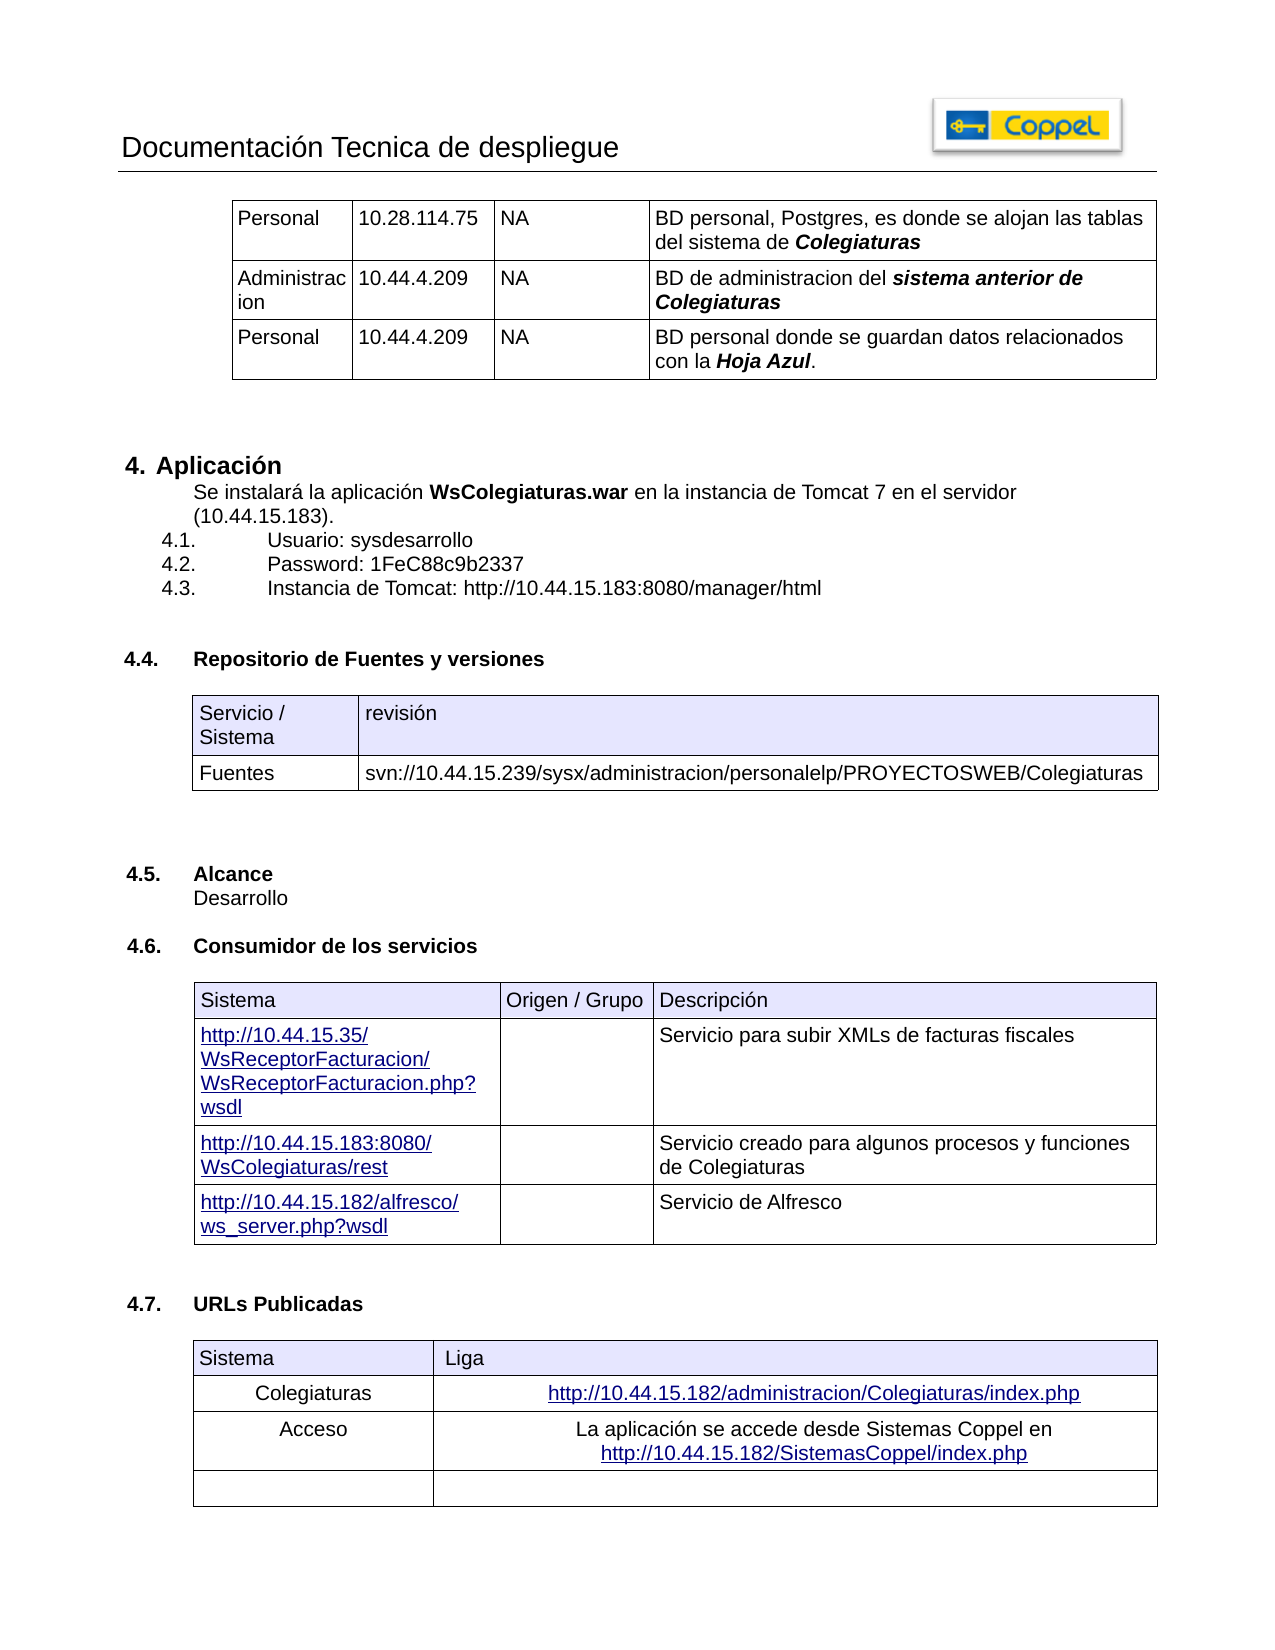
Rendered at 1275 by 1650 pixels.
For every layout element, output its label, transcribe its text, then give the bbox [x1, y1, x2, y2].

table_cell Administracion [233, 261, 352, 319]
table_cell 10.44.4.209 [353, 320, 494, 379]
table_cell [194, 1471, 433, 1506]
table_header Origen / Grupo [501, 983, 653, 1017]
table_cell Servicio creado para algunos procesos y funciones de Colegiaturas [654, 1126, 1156, 1184]
table_cell Acceso [194, 1412, 433, 1470]
table_header Liga [434, 1341, 1157, 1375]
table_cell BD personal, Postgres, es donde se alojan las tablas del sistema de Colegiaturas [650, 201, 1156, 260]
table_cell NA [495, 201, 649, 260]
table_cell Fuentes [193, 756, 358, 790]
list Instancia de Tomcat: http://10.44.15.183:8080/manager/html [156, 575, 1157, 599]
table_cell La aplicación se accede desde Sistemas Coppel en http://10.44.15.182/SistemasCoppel/index.php [434, 1412, 1157, 1470]
table_cell 10.44.4.209 [353, 261, 494, 319]
table_header Sistema [195, 983, 500, 1017]
list Usuario: sysdesarrollo [156, 527, 1157, 551]
table_cell svn://10.44.15.239/sysx/administracion/personalelp/PROYECTOSWEB/Colegiaturas [359, 756, 1158, 790]
table_cell Personal [233, 320, 352, 379]
table_cell Colegiaturas [194, 1376, 433, 1411]
table_cell http://10.44.15.182/administracion/Colegiaturas/index.php [434, 1376, 1157, 1411]
table_cell [501, 1019, 653, 1125]
list Repositorio de Fuentes y versiones [118, 647, 1157, 671]
table_header Servicio / Sistema [193, 696, 358, 755]
table_header revisión [359, 696, 1158, 755]
table_cell Servicio para subir XMLs de facturas fiscales [654, 1019, 1156, 1125]
table_cell NA [495, 261, 649, 319]
table_header Sistema [194, 1341, 433, 1375]
list Se instalará la aplicación WsColegiaturas.war en la instancia de Tomcat 7 en el servidor (10.44.15.183). [156, 479, 1157, 527]
list Desarrollo [156, 886, 1157, 910]
table_cell BD personal donde se guardan datos relacionados con la Hoja Azul. [650, 320, 1156, 379]
picture [926, 94, 1129, 161]
list Password: 1FeC88c9b2337 [156, 551, 1157, 575]
table_cell http://10.44.15.35/WsReceptorFacturacion/WsReceptorFacturacion.php?wsdl [195, 1019, 500, 1125]
table_cell http://10.44.15.182/alfresco/ws_server.php?wsdl [195, 1185, 500, 1244]
table_cell BD de administracion del sistema anterior de Colegiaturas [650, 261, 1156, 319]
table_cell Personal [233, 201, 352, 260]
table_cell 10.28.114.75 [353, 201, 494, 260]
list URLs Publicadas [121, 1292, 1157, 1316]
list Aplicación [118, 451, 1157, 479]
table_cell http://10.44.15.183:8080/WsColegiaturas/rest [195, 1126, 500, 1184]
list Consumidor de los servicios [121, 934, 1157, 958]
table_cell [501, 1126, 653, 1184]
table_cell NA [495, 320, 649, 379]
table_header Descripción [654, 983, 1156, 1017]
table_cell [501, 1185, 653, 1244]
table_cell Servicio de Alfresco [654, 1185, 1156, 1244]
list Alcance [120, 862, 1157, 886]
table_cell [434, 1471, 1157, 1506]
